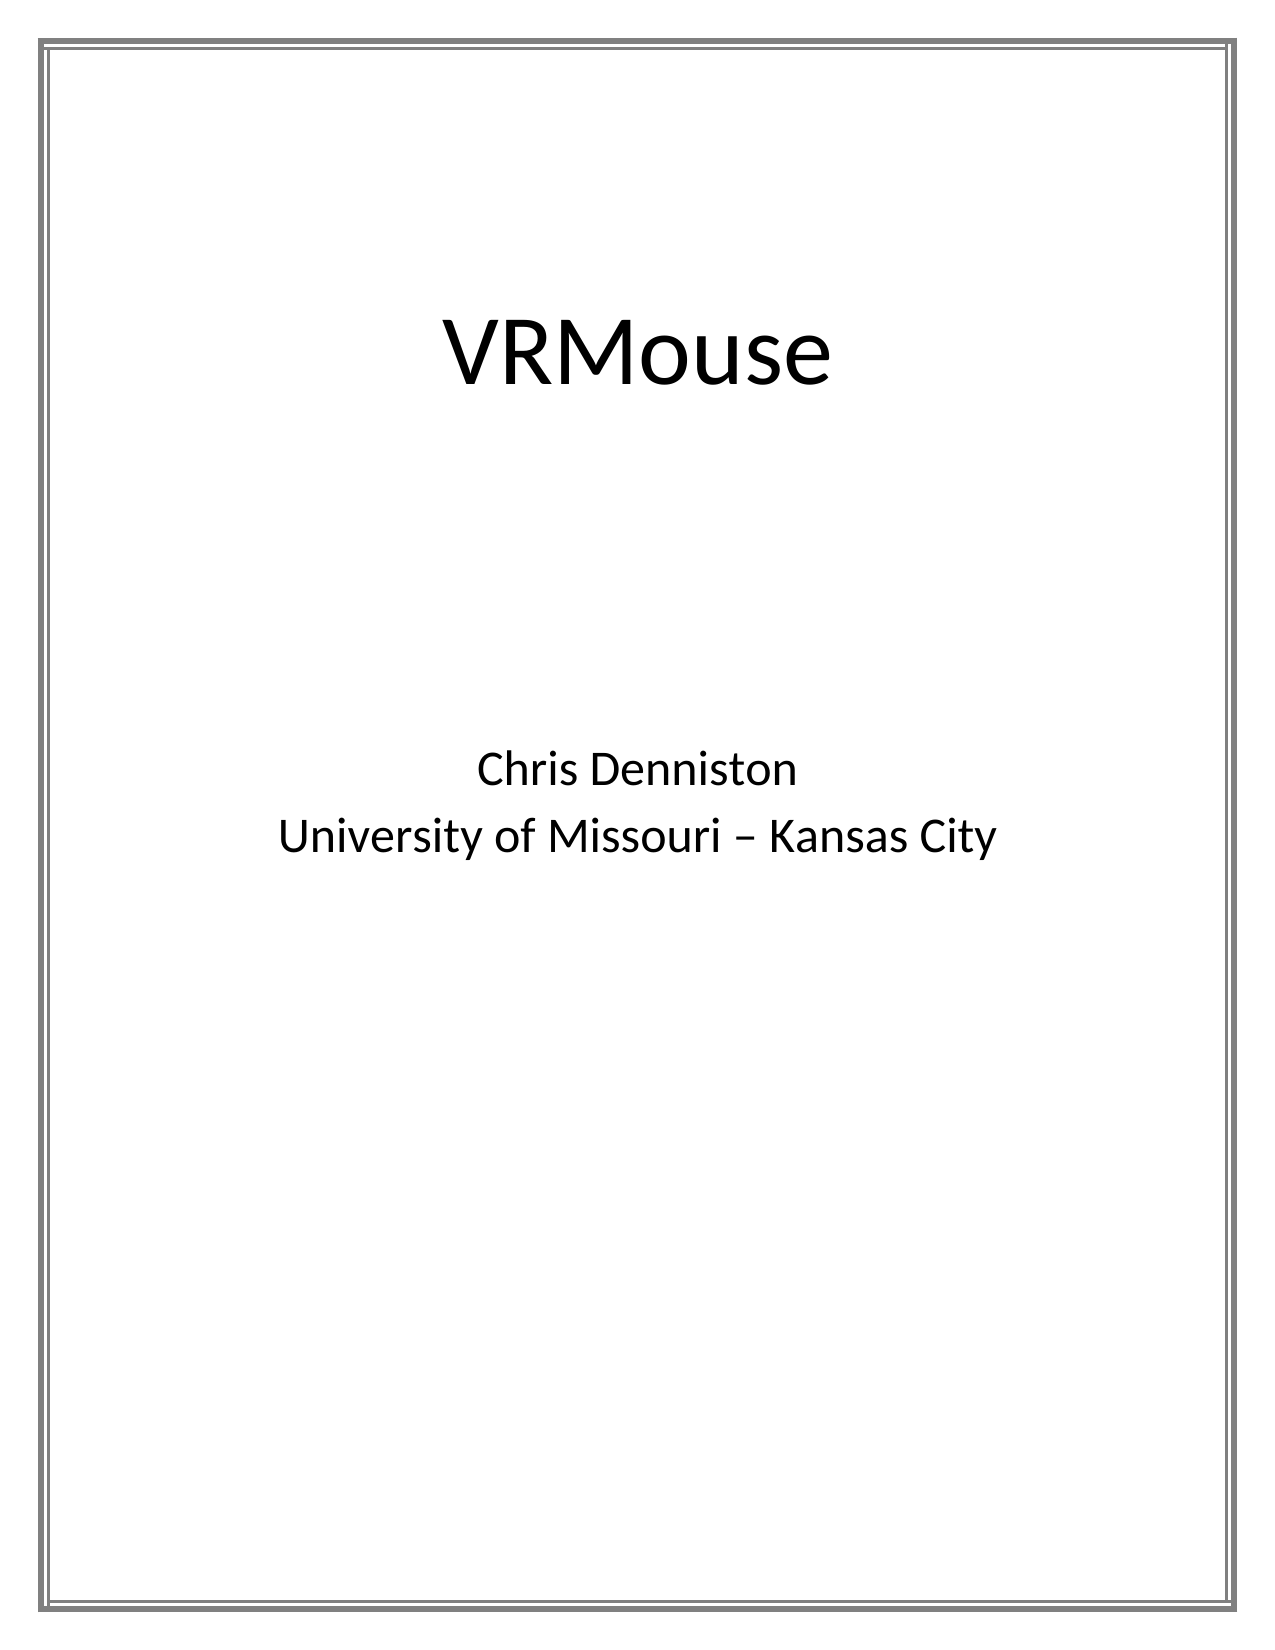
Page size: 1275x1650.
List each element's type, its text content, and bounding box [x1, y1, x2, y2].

subtitle University of Missouri – Kansas City [187, 804, 1087, 865]
subtitle VRMouse [187, 287, 1087, 409]
subtitle Chris Denniston [187, 737, 1087, 798]
